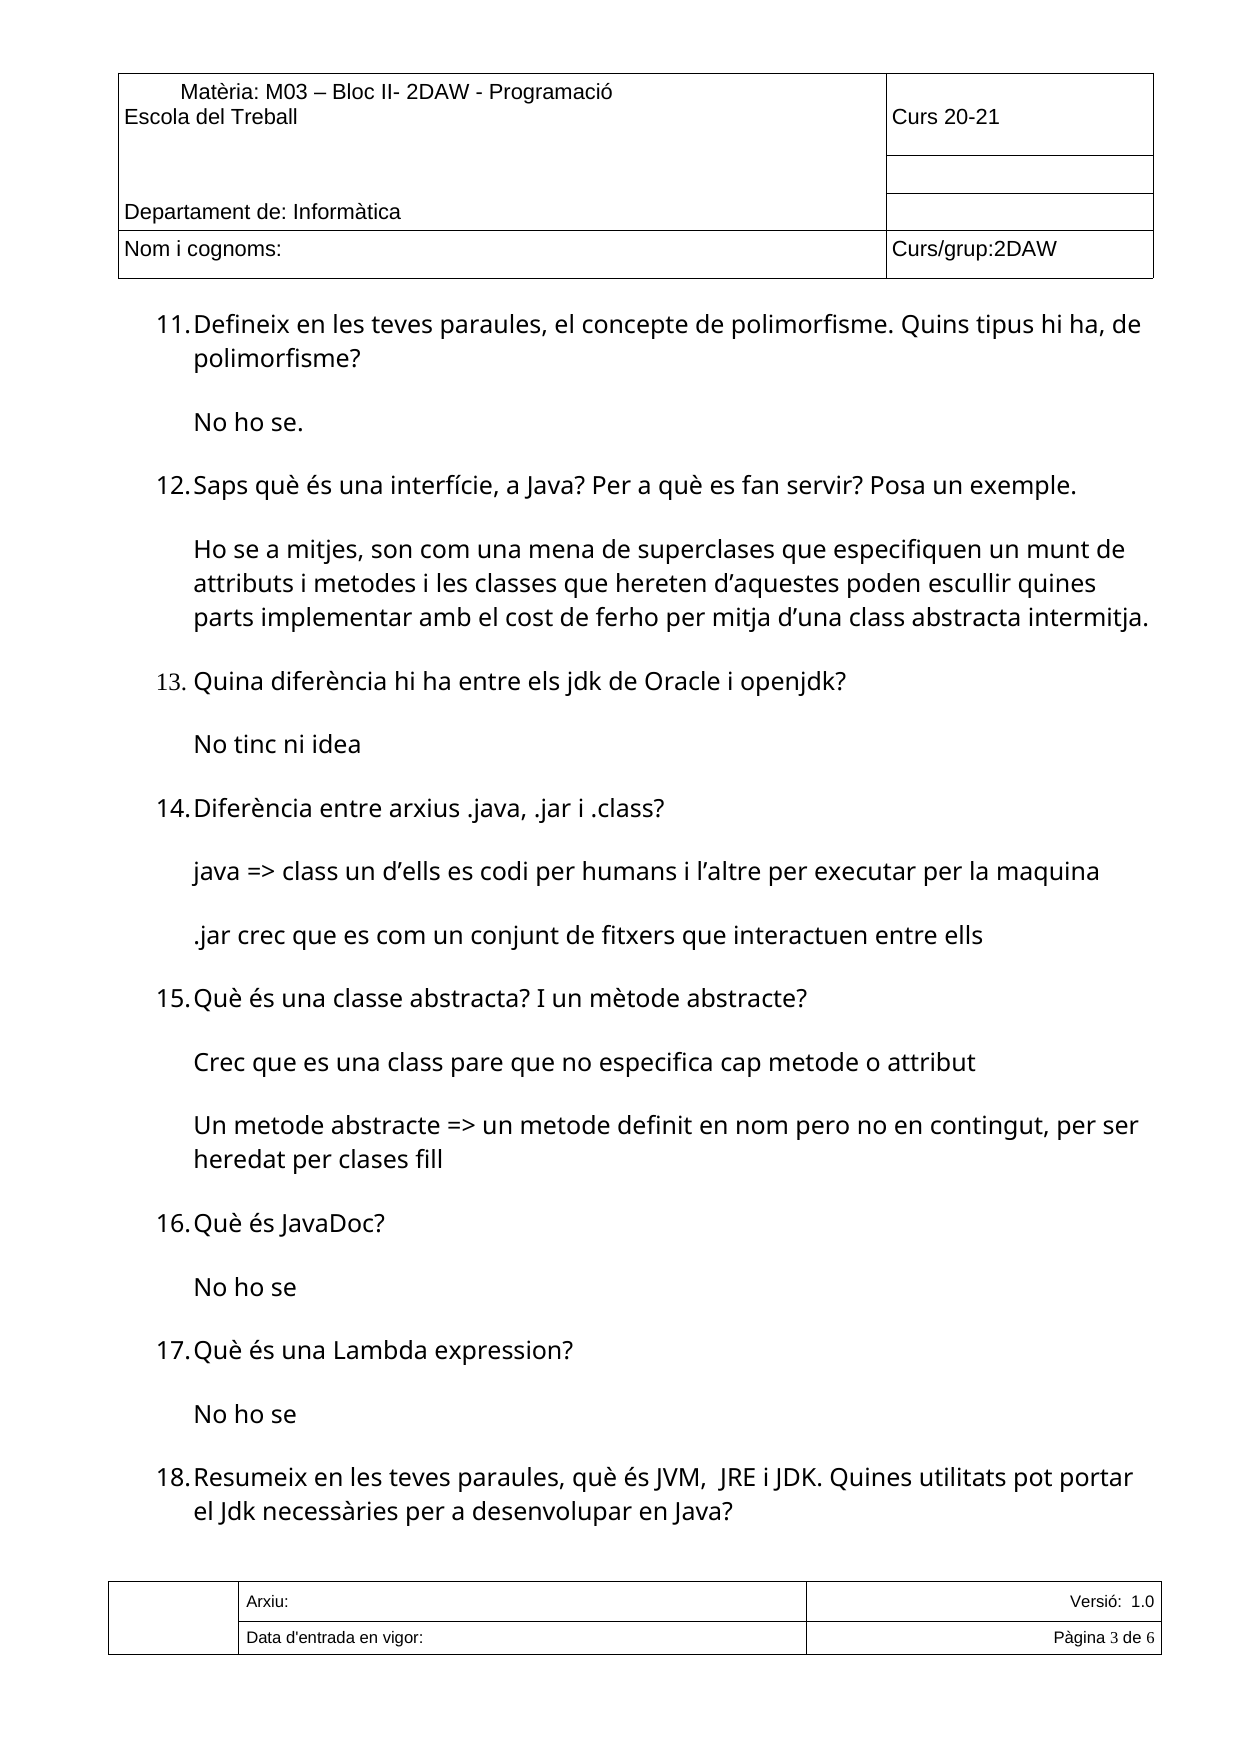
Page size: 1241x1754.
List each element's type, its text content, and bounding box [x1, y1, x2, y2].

list Quina diferència hi ha entre els jdk de Oracle i openjdk? [156, 663, 1152, 697]
list Què és una Lambda expression? [156, 1333, 1152, 1367]
list Crec que es una class pare que no especifica cap metode o attribut [156, 1044, 1152, 1078]
list Resumeix en les teves paraules, què és JVM, JRE i JDK. Quines utilitats pot portar el Jdk necessàries per a desenvolupar en Java? [156, 1460, 1152, 1528]
list Diferència entre arxius .java, .jar i .class? [156, 790, 1152, 824]
list Ho se a mitjes, son com una mena de superclases que especifiquen un munt de attributs i metodes i les classes que hereten d’aquestes poden escullir quines parts implementar amb el cost de ferho per mitja d’una class abstracta intermitja. [156, 532, 1152, 634]
list java => class un d’ells es codi per humans i l’altre per executar per la maquina [156, 854, 1152, 888]
list Saps què és una interfície, a Java? Per a què es fan servir? Posa un exemple. [156, 468, 1152, 502]
list No tinc ni idea [156, 727, 1152, 761]
list Defineix en les teves paraules, el concepte de polimorfisme. Quins tipus hi ha, de polimorfisme? [156, 307, 1152, 375]
list Un metode abstracte => un metode definit en nom pero no en contingut, per ser heredat per clases fill [156, 1108, 1152, 1176]
list No ho se [156, 1396, 1152, 1430]
list .jar crec que es com un conjunt de fitxers que interactuen entre ells [156, 917, 1152, 951]
list No ho se [156, 1269, 1152, 1303]
list No ho se. [156, 404, 1152, 438]
list Què és JavaDoc? [156, 1206, 1152, 1240]
list Què és una classe abstracta? I un mètode abstracte? [156, 981, 1152, 1015]
